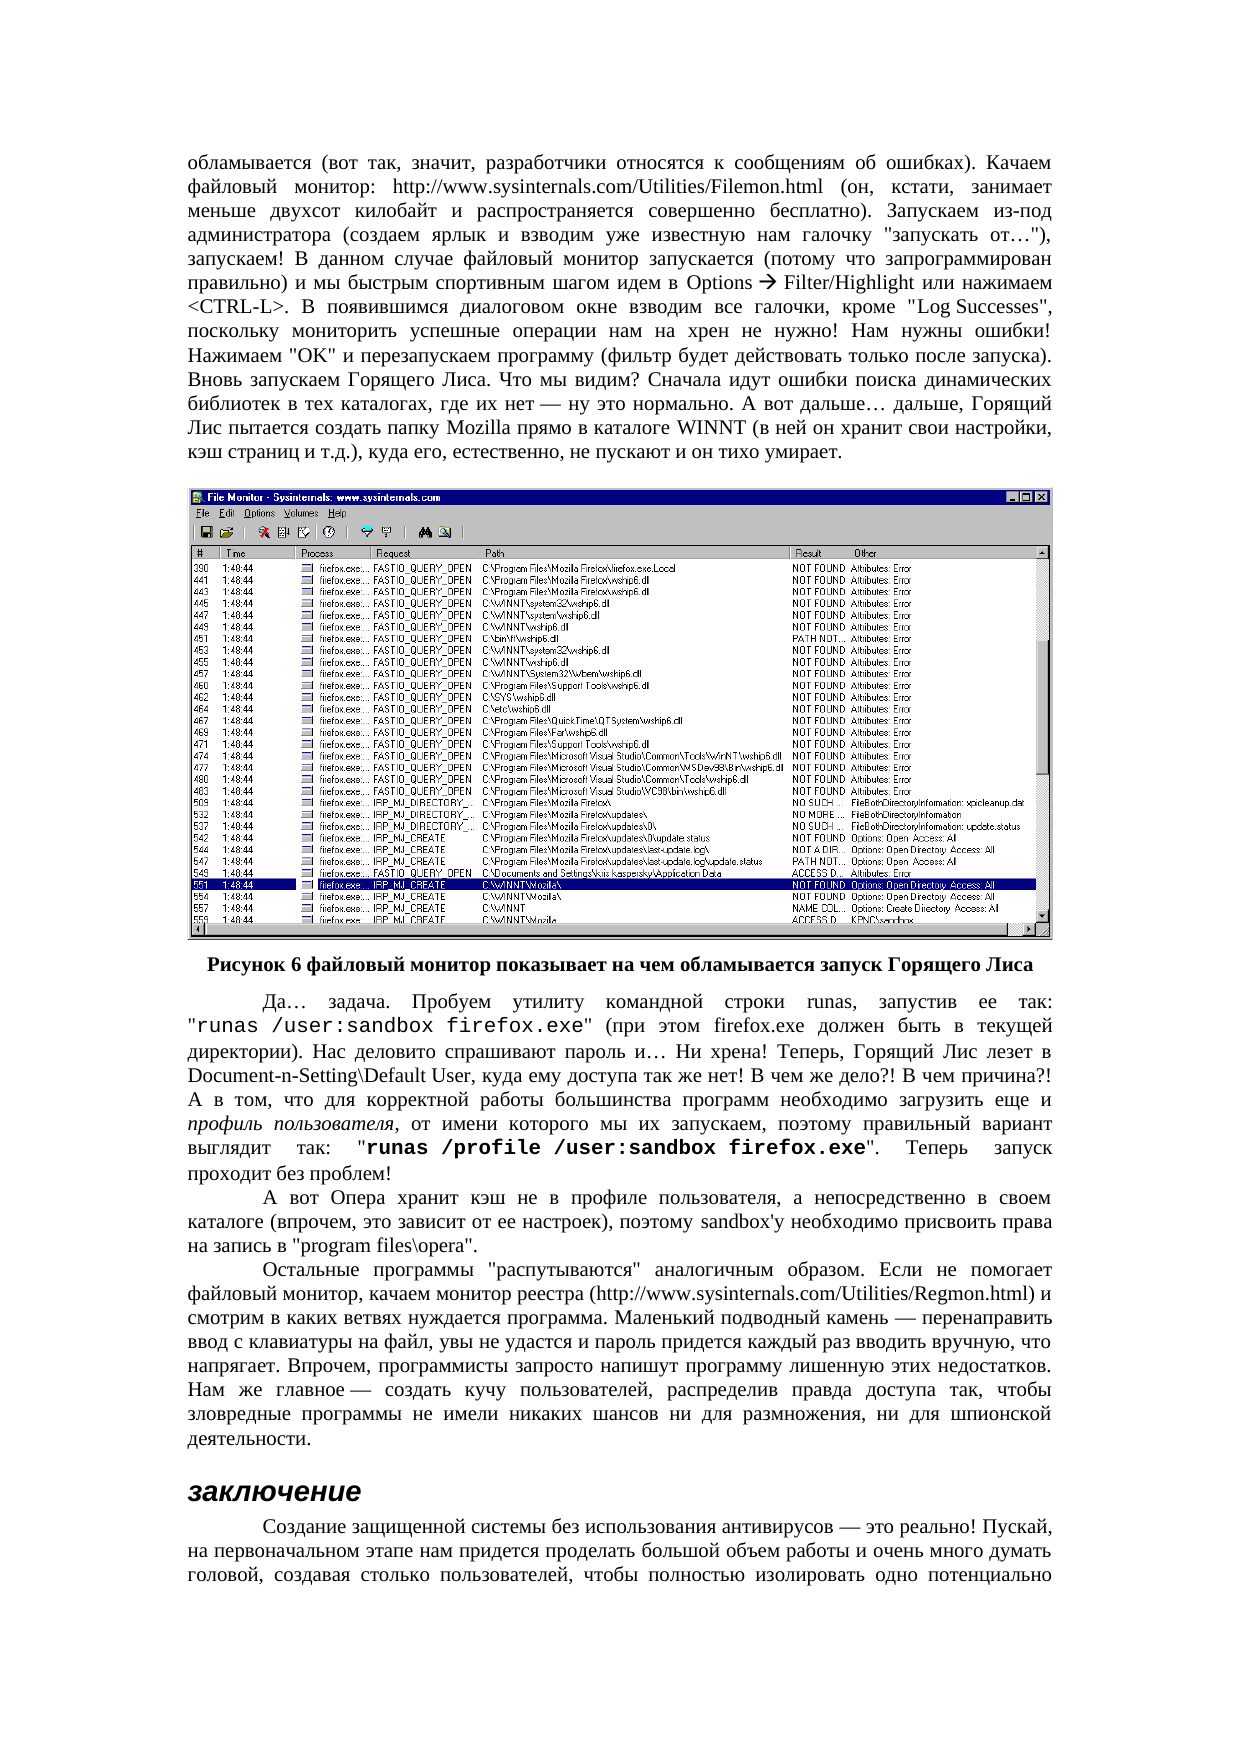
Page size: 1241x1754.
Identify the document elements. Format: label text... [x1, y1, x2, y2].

text Создание защищенной системы без использования антивирусов — это реально! Пускай, на первоначальном этапе нам придется проделать большой объем работы и очень много думать головой, создавая столько пользователей, чтобы полностью изолировать одно потенциально [187, 1514, 1053, 1586]
subtitle заключение [187, 1474, 1053, 1508]
text Да… задача. Пробуем утилиту командной строки runas, запустив ее так: "runas /user:sandbox firefox.exe" (при этом firefox.exe должен быть в текущей директории). Нас деловито спрашивают пароль и… Ни хрена! Теперь, Горящий Лис лезет в Document‑n‑Setting\Default User, куда ему доступа так же нет! В чем же дело?! В чем причина?! А в том, что для корректной работы большинства программ необходимо загрузить еще и профиль пользователя, от имени которого мы их запускаем, поэтому правильный вариант выглядит так: "runas /profile /user:sandbox firefox.exe". Теперь запуск проходит без проблем! [187, 989, 1053, 1185]
picture [187, 487, 1053, 940]
text обламывается (вот так, значит, разработчики относятся к сообщениям об ошибках). Качаем файловый монитор: http://www.sysinternals.com/Utilities/Filemon.html (он, кстати, занимает меньше двухсот килобайт и распространяется совершенно бесплатно). Запускаем из-под администратора (создаем ярлык и взводим уже известную нам галочку "запускать от…"), запускаем! В данном случае файловый монитор запускается (потому что запрограммирован правильно) и мы быстрым спортивным шагом идем в Options  Filter/Highlight или нажимаем <CTRL-L>. В появившимся диалоговом окне взводим все галочки, кроме "Log Successes", поскольку мониторить успешные операции нам на хрен не нужно! Нам нужны ошибки! Нажимаем "OK" и перезапускаем программу (фильтр будет действовать только после запуска). Вновь запускаем Горящего Лиса. Что мы видим? Сначала идут ошибки поиска динамических библиотек в тех каталогах, где их нет — ну это нормально. А вот дальше… дальше, Горящий Лис пытается создать папку Mozilla прямо в каталоге WINNT (в ней он хранит свои настройки, кэш страниц и т.д.), куда его, естественно, не пускают и он тихо умирает. [187, 150, 1053, 463]
text Рисунок 6 файловый монитор показывает на чем обламывается запуск Горящего Лиса [187, 952, 1053, 976]
text А вот Опера хранит кэш не в профиле пользователя, а непосредственно в своем каталоге (впрочем, это зависит от ее настроек), поэтому sandbox'у необходимо присвоить права на запись в "program files\opera". [187, 1185, 1053, 1257]
text Остальные программы "распутываются" аналогичным образом. Если не помогает файловый монитор, качаем монитор реестра (http://www.sysinternals.com/Utilities/Regmon.html) и смотрим в каких ветвях нуждается программа. Маленький подводный камень — перенаправить ввод с клавиатуры на файл, увы не удастся и пароль придется каждый раз вводить вручную, что напрягает. Впрочем, программисты запросто напишут программу лишенную этих недостатков. Нам же главное — создать кучу пользователей, распределив правда доступа так, чтобы зловредные программы не имели никаких шансов ни для размножения, ни для шпионской деятельности. [187, 1257, 1053, 1449]
